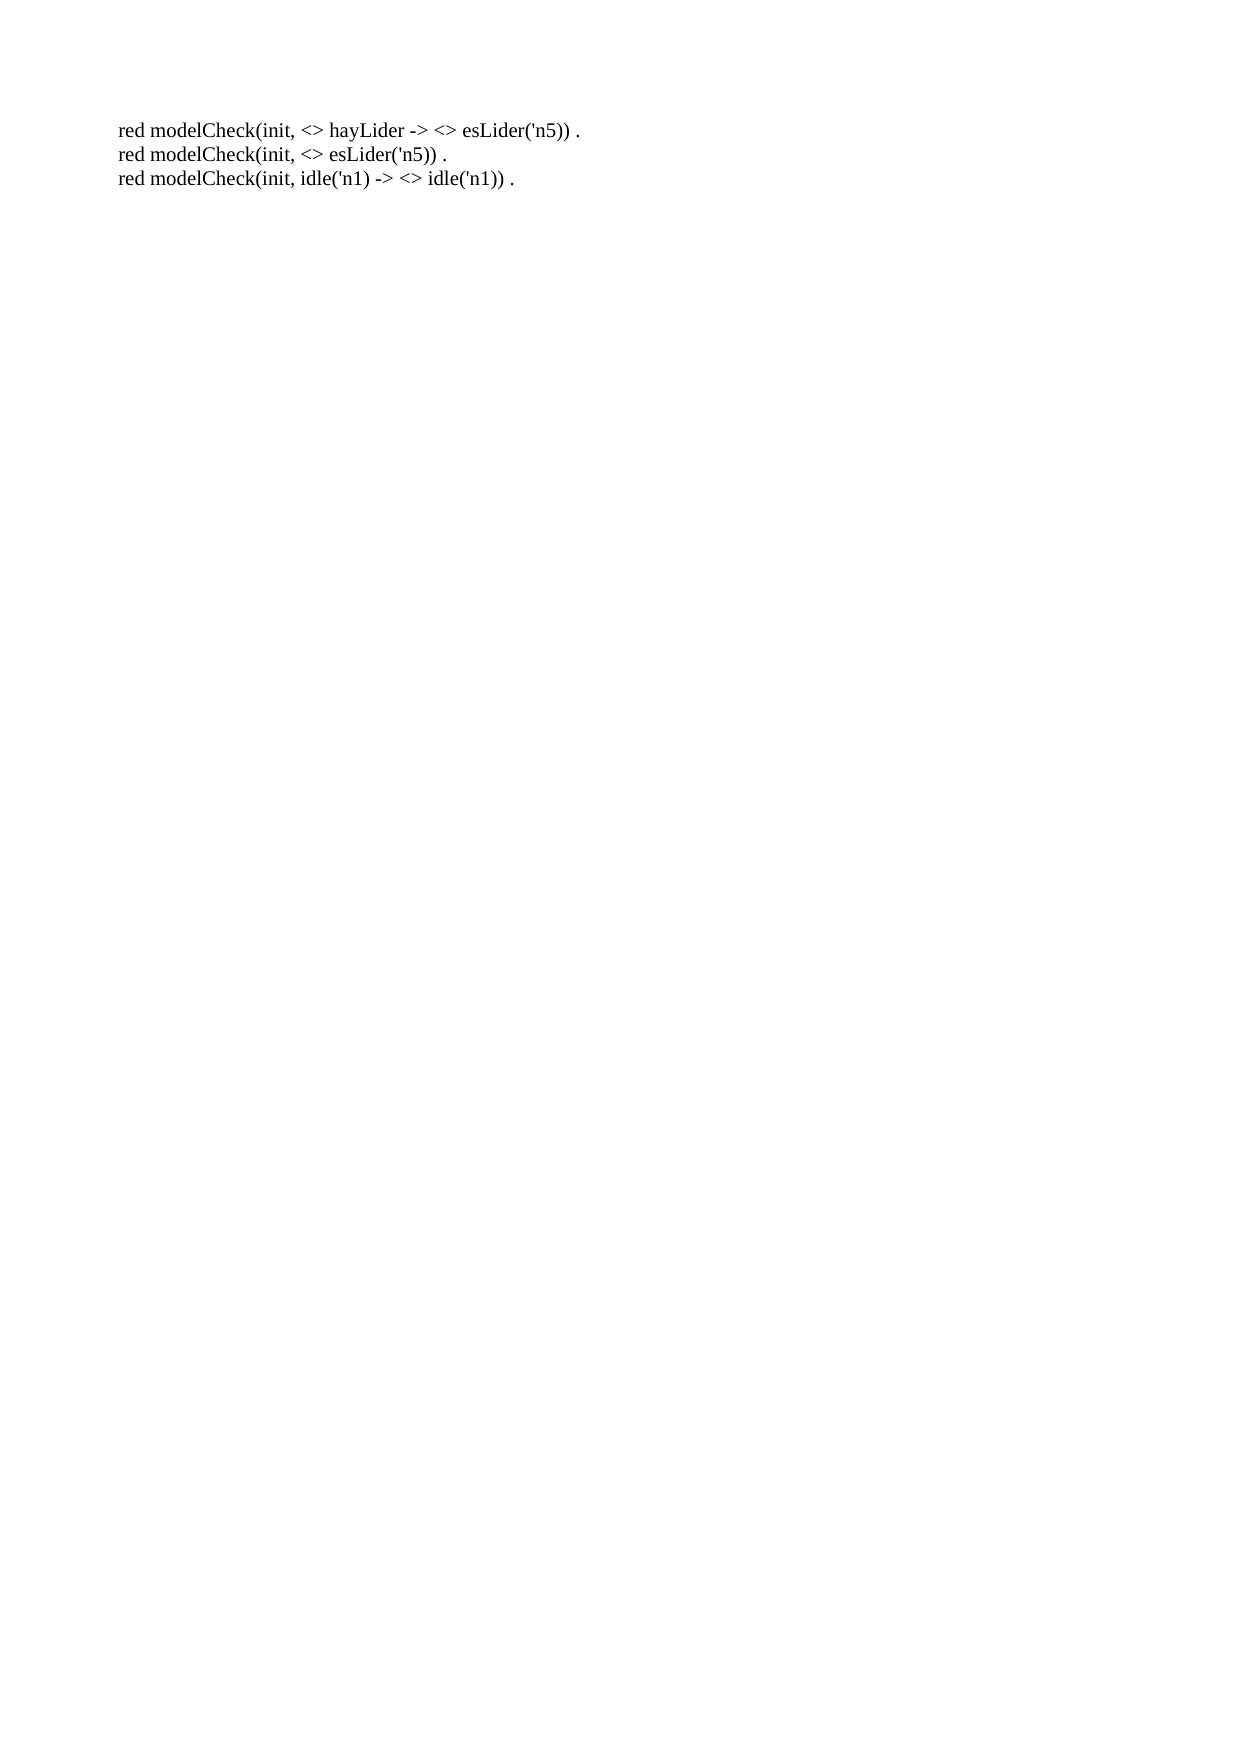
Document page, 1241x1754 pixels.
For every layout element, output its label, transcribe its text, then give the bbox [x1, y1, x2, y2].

text red modelCheck(init, <> hayLider -> <> esLider('n5)) . [118, 118, 1122, 142]
text red modelCheck(init, <> esLider('n5)) . [118, 142, 1122, 166]
text red modelCheck(init, idle('n1) -> <> idle('n1)) . [118, 166, 1122, 190]
